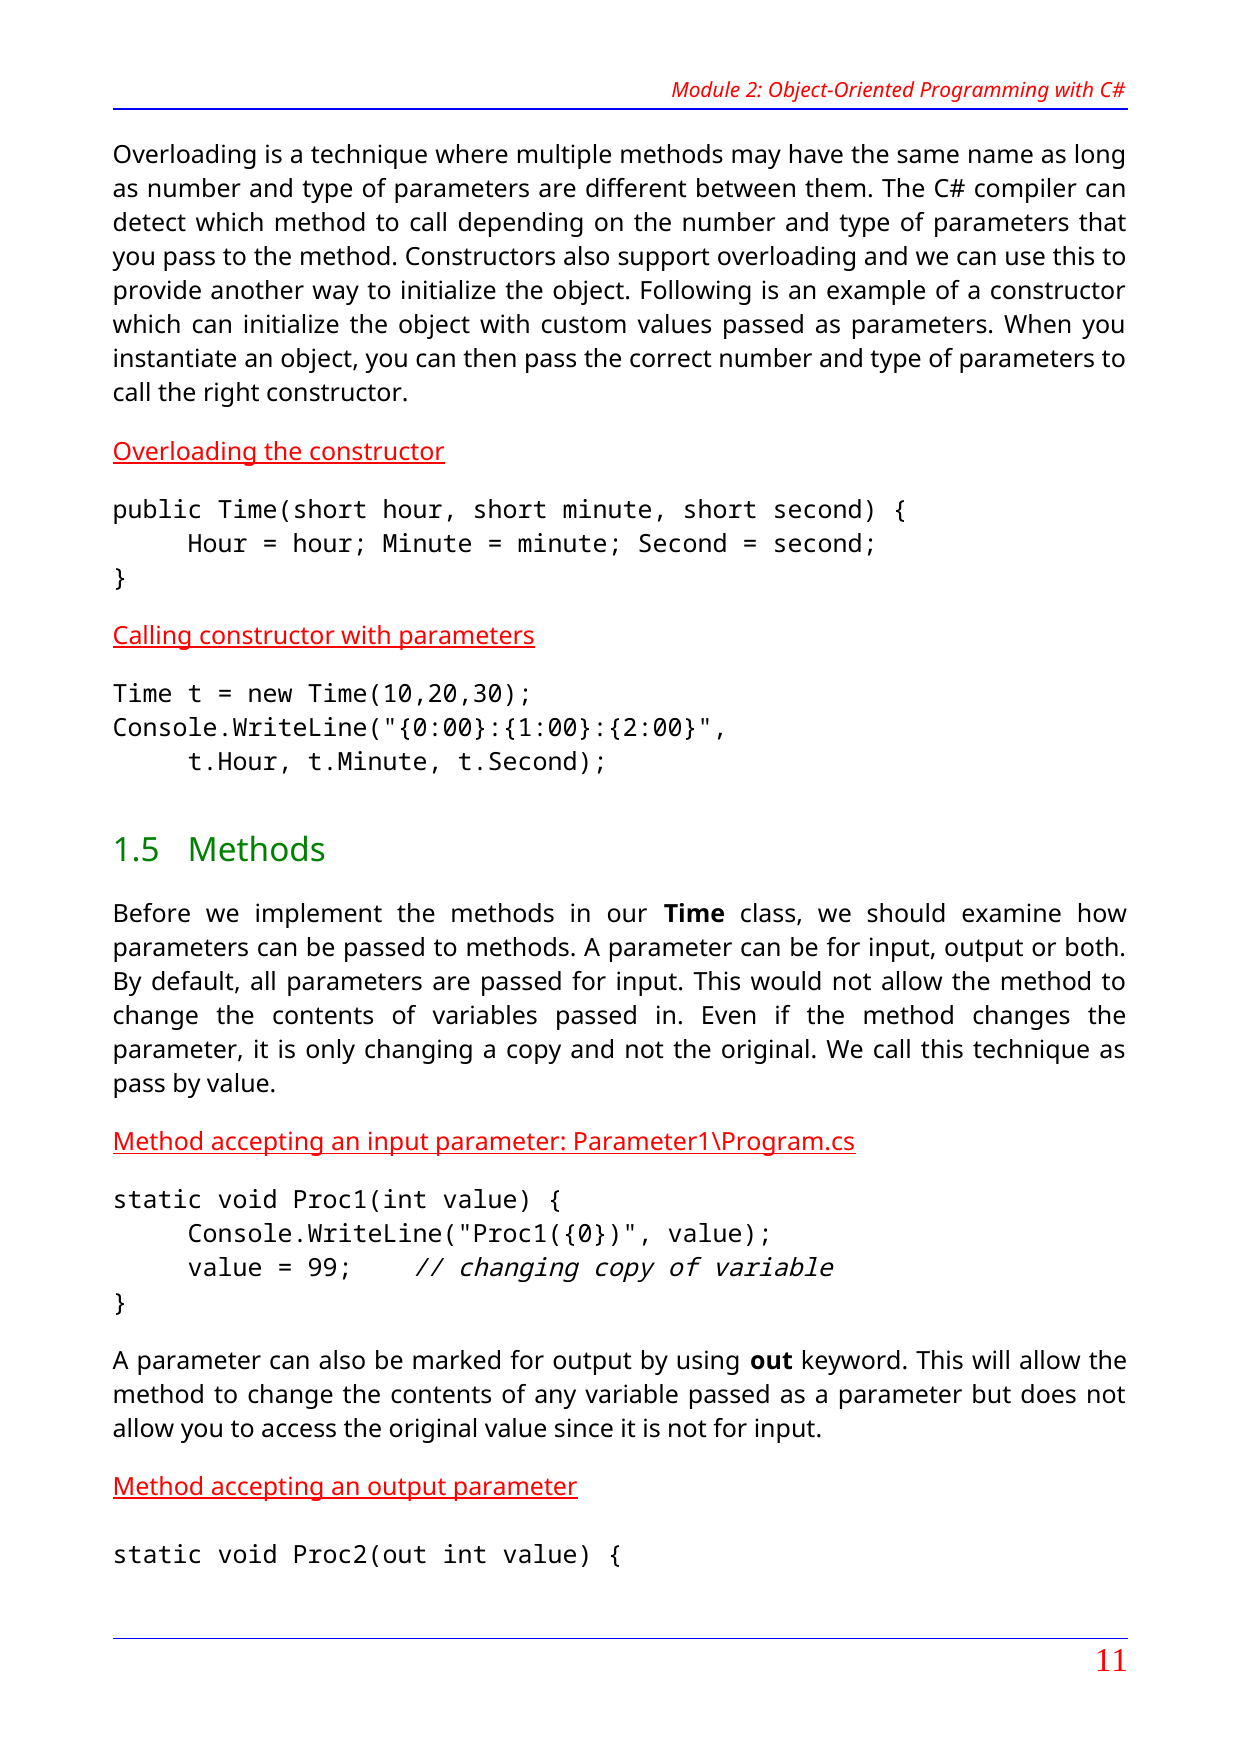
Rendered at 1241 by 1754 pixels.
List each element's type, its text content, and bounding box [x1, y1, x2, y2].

text } [112, 1284, 1128, 1318]
text Console.WriteLine("{0:00}:{1:00}:{2:00}", [112, 710, 1128, 744]
text public Time(short hour, short minute, short second) { [112, 491, 1128, 525]
text Overloading the constructor [112, 433, 1128, 467]
text value = 99; // changing copy of variable [112, 1250, 1128, 1284]
text Calling constructor with parameters [112, 617, 1128, 652]
text t.Hour, t.Minute, t.Second); [112, 744, 1128, 778]
text A parameter can also be marked for output by using out keyword. This will allow the method to change the contents of any variable passed as a parameter but does not allow you to access the original value since it is not for input. [112, 1342, 1128, 1444]
text Hour = hour; Minute = minute; Second = second; [112, 525, 1128, 559]
text 1.5 Methods [112, 826, 1128, 871]
text Time t = new Time(10,20,30); [112, 676, 1128, 710]
text } [112, 559, 1128, 593]
text Before we implement the methods in our Time class, we should examine how parameters can be passed to methods. A parameter can be for input, output or both. By default, all parameters are passed for input. This would not allow the method to change the contents of variables passed in. Even if the method changes the parameter, it is only changing a copy and not the original. We call this technique as pass by value. [112, 895, 1128, 1100]
text static void Proc1(int value) { [112, 1182, 1128, 1216]
text Console.WriteLine("Proc1({0})", value); [112, 1216, 1128, 1250]
text Method accepting an output parameter [112, 1468, 1128, 1503]
text Method accepting an input parameter: Parameter1\Program.cs [112, 1124, 1128, 1158]
text static void Proc2(out int value) { [112, 1537, 1128, 1571]
text Overloading is a technique where multiple methods may have the same name as long as number and type of parameters are different between them. The C# compiler can detect which method to call depending on the number and type of parameters that you pass to the method. Constructors also support overloading and we can use this to provide another way to initialize the object. Following is an example of a constructor which can initialize the object with custom values passed as parameters. When you instantiate an object, you can then pass the correct number and type of parameters to call the right constructor. [112, 137, 1128, 409]
